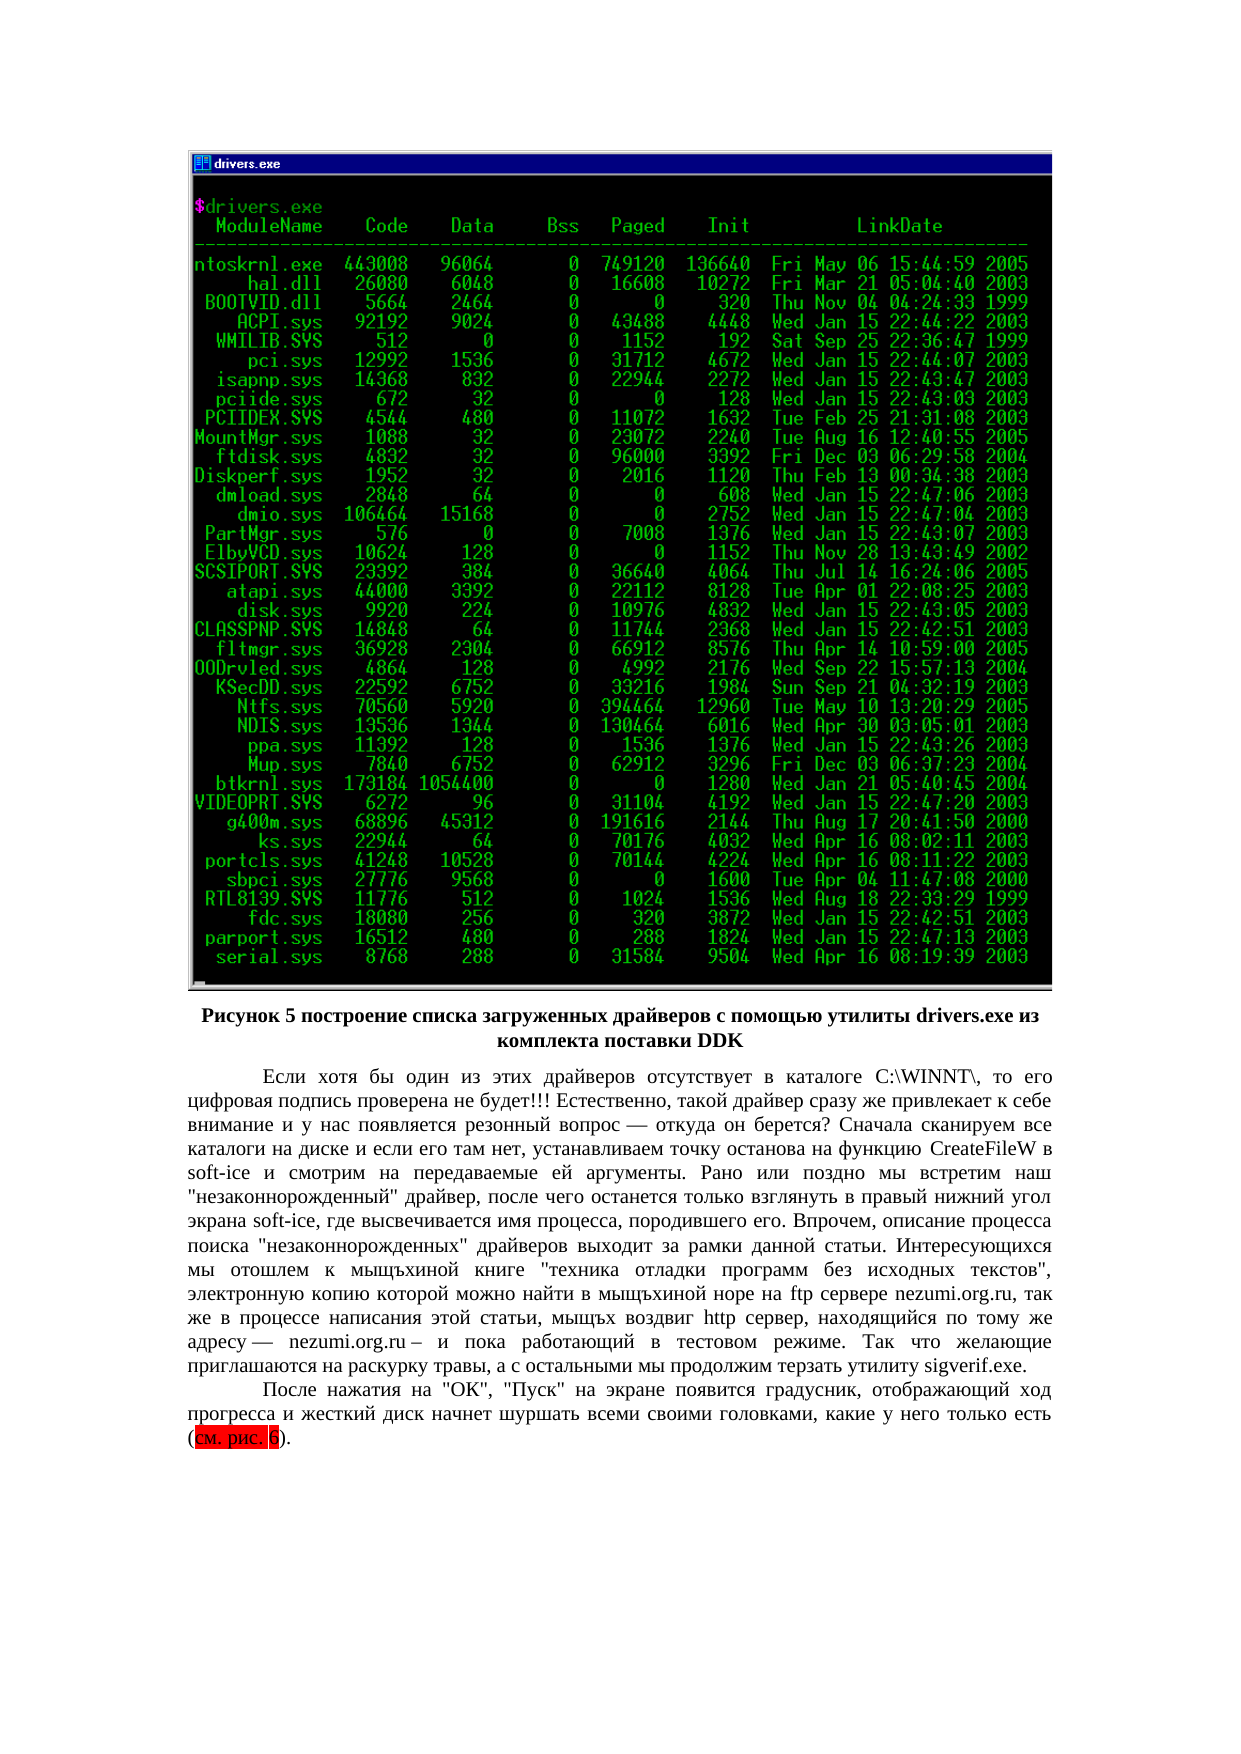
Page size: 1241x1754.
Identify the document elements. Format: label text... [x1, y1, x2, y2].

text После нажатия на "ОК", "Пуск" на экране появится градусник, отображающий ход прогресса и жесткий диск начнет шуршать всеми своими головками, какие у него только есть (см. рис. 6). [187, 1377, 1053, 1449]
picture [188, 150, 1053, 991]
text Если хотя бы один из этих драйверов отсутствует в каталоге C:\WINNT\, то его цифровая подпись проверена не будет!!! Естественно, такой драйвер сразу же привлекает к себе внимание и у нас появляется резонный вопрос — откуда он берется? Сначала сканируем все каталоги на диске и если его там нет, устанавливаем точку останова на функцию CreateFileW в soft-ice и смотрим на передаваемые ей аргументы. Рано или поздно мы встретим наш "незаконнорожденный" драйвер, после чего останется только взглянуть в правый нижний угол экрана soft-ice, где высвечивается имя процесса, породившего его. Впрочем, описание процесса поиска "незаконнорожденных" драйверов выходит за рамки данной статьи. Интересующихся мы отошлем к мыщъхиной книге "техника отладки программ без исходных текстов", электронную копию которой можно найти в мыщъхиной норе на ftp сервере nezumi.org.ru, так же в процессе написания этой статьи, мыщъх воздвиг http сервер, находящийся по тому же адресу — nezumi.org.ru – и пока работающий в тестовом режиме. Так что желающие приглашаются на раскурку травы, а с остальными мы продолжим терзать утилиту sigverif.exe. [187, 1064, 1053, 1377]
text Рисунок 5 построение списка загруженных драйверов с помощью утилиты drivers.exe из комплекта поставки DDK [187, 1003, 1053, 1052]
